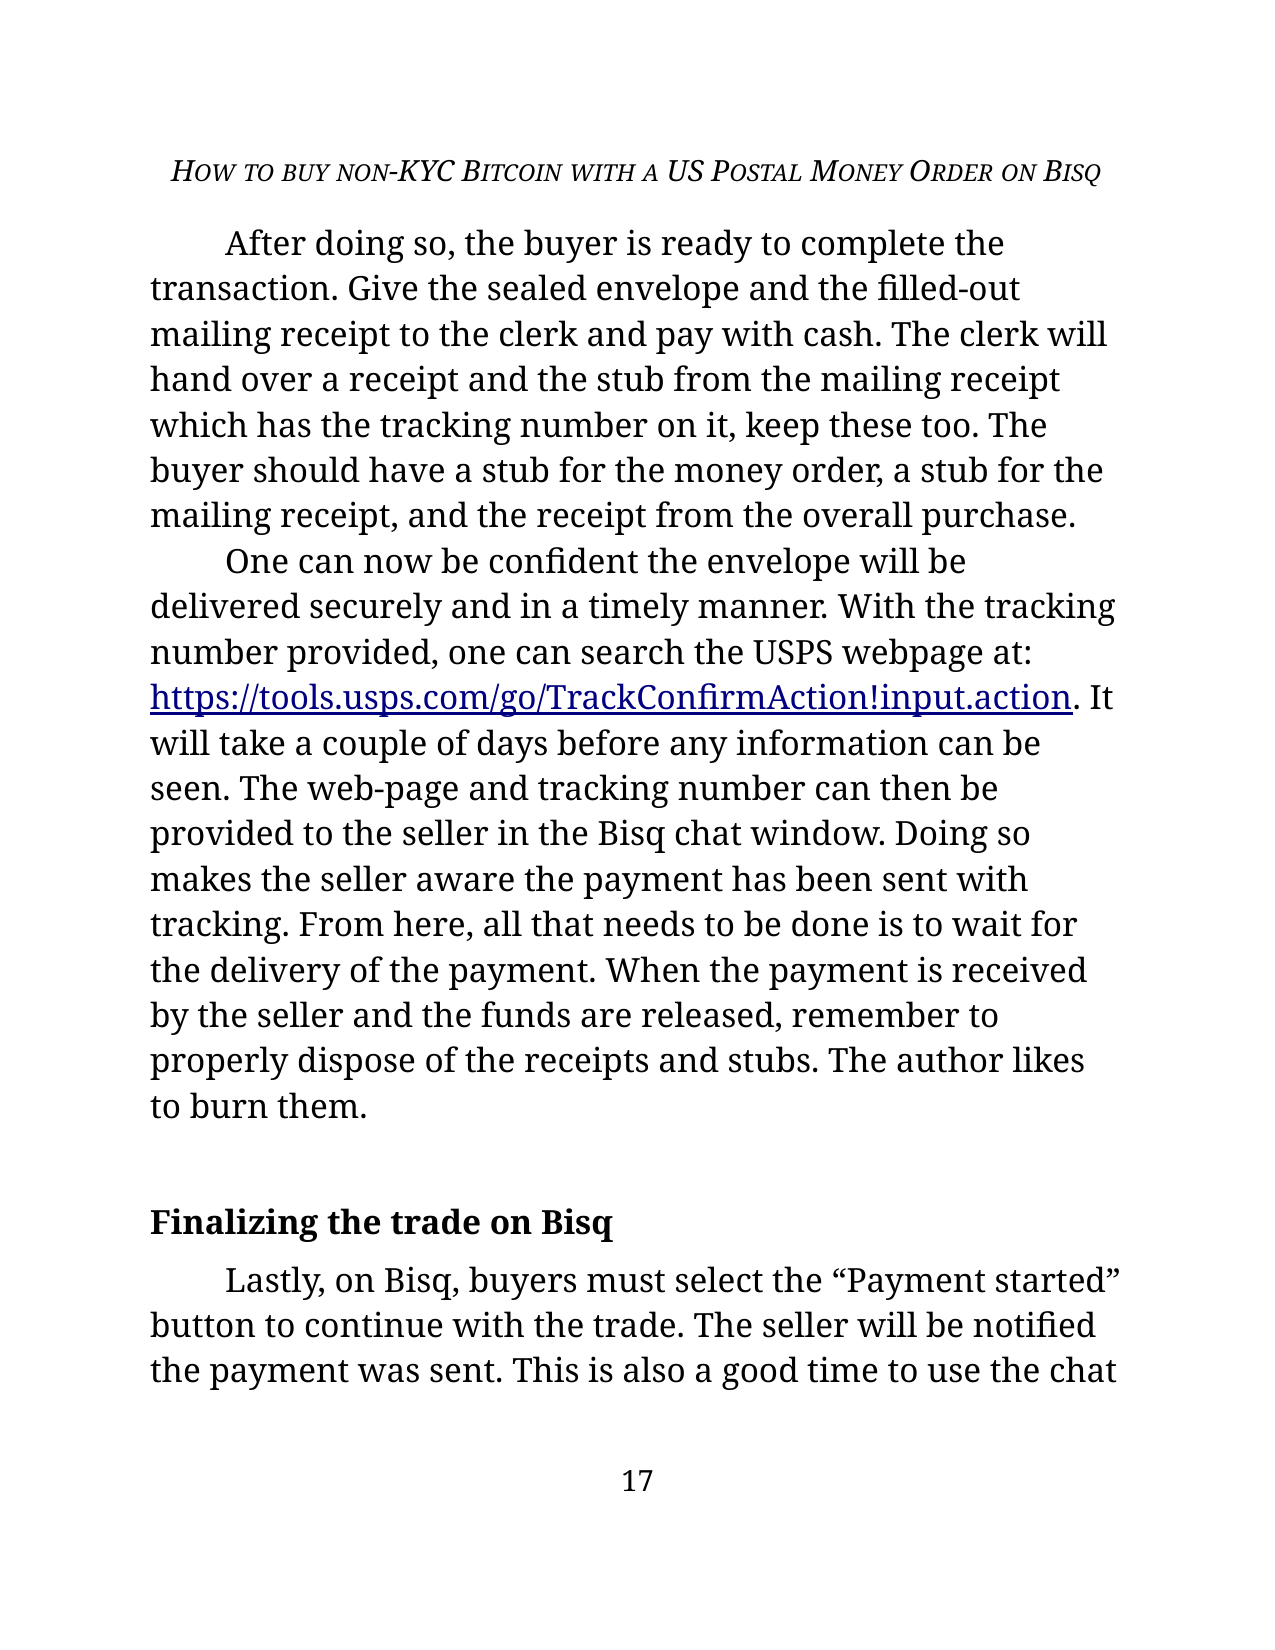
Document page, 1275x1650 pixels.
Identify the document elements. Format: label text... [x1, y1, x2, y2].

subtitle One can now be confident the envelope will be delivered securely and in a timely manner. With the tracking number provided, one can search the USPS webpage at: https://tools.usps.com/go/TrackConfirmAction!input.action. It will take a couple of days before any information can be seen. The web-page and tracking number can then be provided to the seller in the Bisq chat window. Doing so makes the seller aware the payment has been sent with tracking. From here, all that needs to be done is to wait for the delivery of the payment. When the payment is received by the seller and the funds are released, remember to properly dispose of the receipts and stubs. The author likes to burn them. [150, 538, 1125, 1128]
subtitle After doing so, the buyer is ready to complete the transaction. Give the sealed envelope and the filled-out mailing receipt to the clerk and pay with cash. The clerk will hand over a receipt and the stub from the mailing receipt which has the tracking number on it, keep these too. The buyer should have a stub for the money order, a stub for the mailing receipt, and the receipt from the overall purchase. [150, 220, 1125, 538]
text Lastly, on Bisq, buyers must select the “Payment started” button to continue with the trade. The seller will be notified the payment was sent. This is also a good time to use the chat [150, 1256, 1125, 1393]
subtitle Finalizing the trade on Bisq [150, 1198, 1125, 1244]
